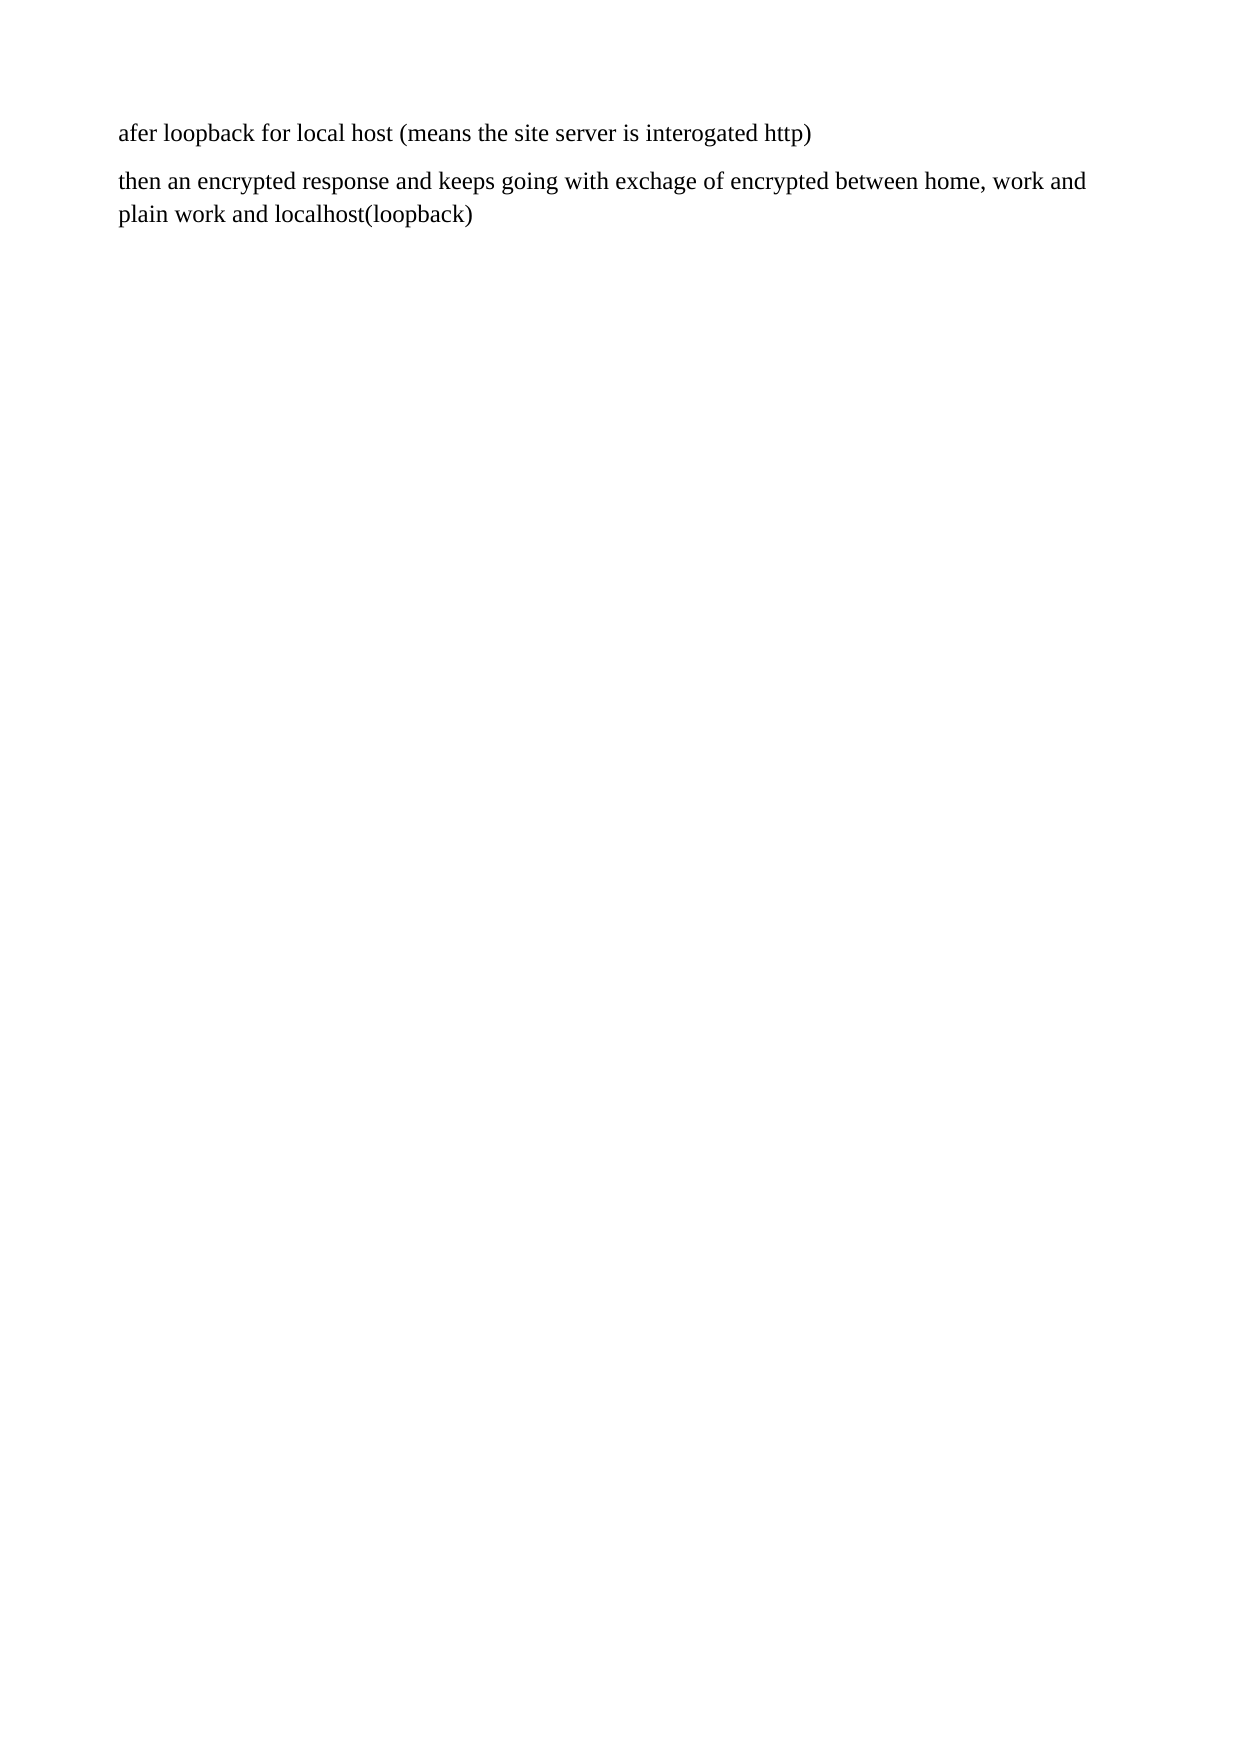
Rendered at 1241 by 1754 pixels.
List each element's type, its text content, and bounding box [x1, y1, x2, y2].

text afer loopback for local host (means the site server is interogated http) [118, 118, 1122, 147]
text then an encrypted response and keeps going with exchage of encrypted between home, work and plain work and localhost(loopback) [118, 166, 1122, 227]
